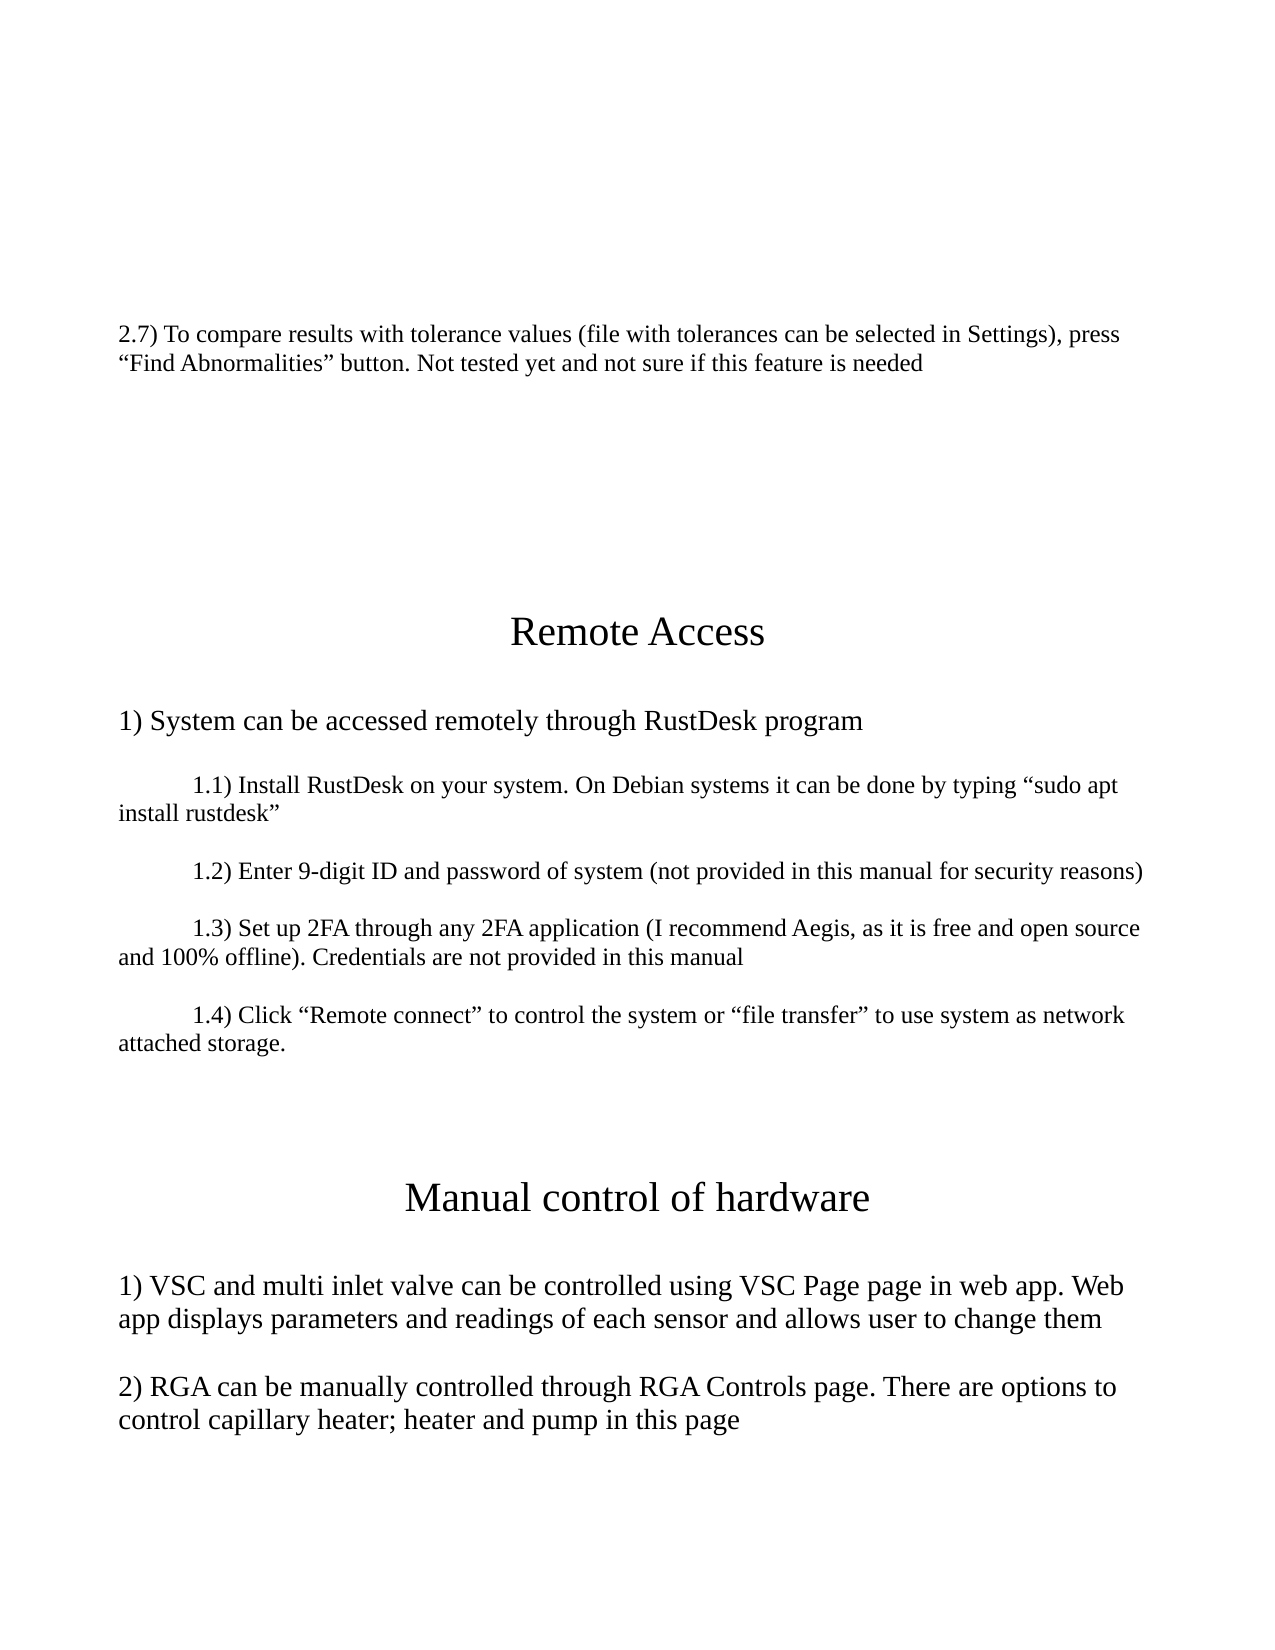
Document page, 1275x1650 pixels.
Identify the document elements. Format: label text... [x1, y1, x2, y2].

text 1.4) Click “Remote connect” to control the system or “file transfer” to use system as network attached storage. [118, 1000, 1157, 1057]
text 1) System can be accessed remotely through RustDesk program [118, 703, 1157, 736]
text 1.2) Enter 9-digit ID and password of system (not provided in this manual for security reasons) [118, 856, 1157, 885]
text 2.7) To compare results with tolerance values (file with tolerances can be selected in Settings), press “Find Abnormalities” button. Not tested yet and not sure if this feature is needed [118, 319, 1157, 377]
text 2) RGA can be manually controlled through RGA Controls page. There are options to control capillary heater; heater and pump in this page [118, 1369, 1157, 1436]
text 1) VSC and multi inlet valve can be controlled using VSC Page page in web app. Web app displays parameters and readings of each sensor and allows user to change them [118, 1268, 1157, 1335]
text 1.1) Install RustDesk on your system. On Debian systems it can be done by typing “sudo apt install rustdesk” [118, 770, 1157, 827]
text 1.3) Set up 2FA through any 2FA application (I recommend Aegis, as it is free and open source and 100% offline). Credentials are not provided in this manual [118, 913, 1157, 971]
text Manual control of hardware [118, 1172, 1157, 1220]
text Remote Access [118, 607, 1157, 655]
